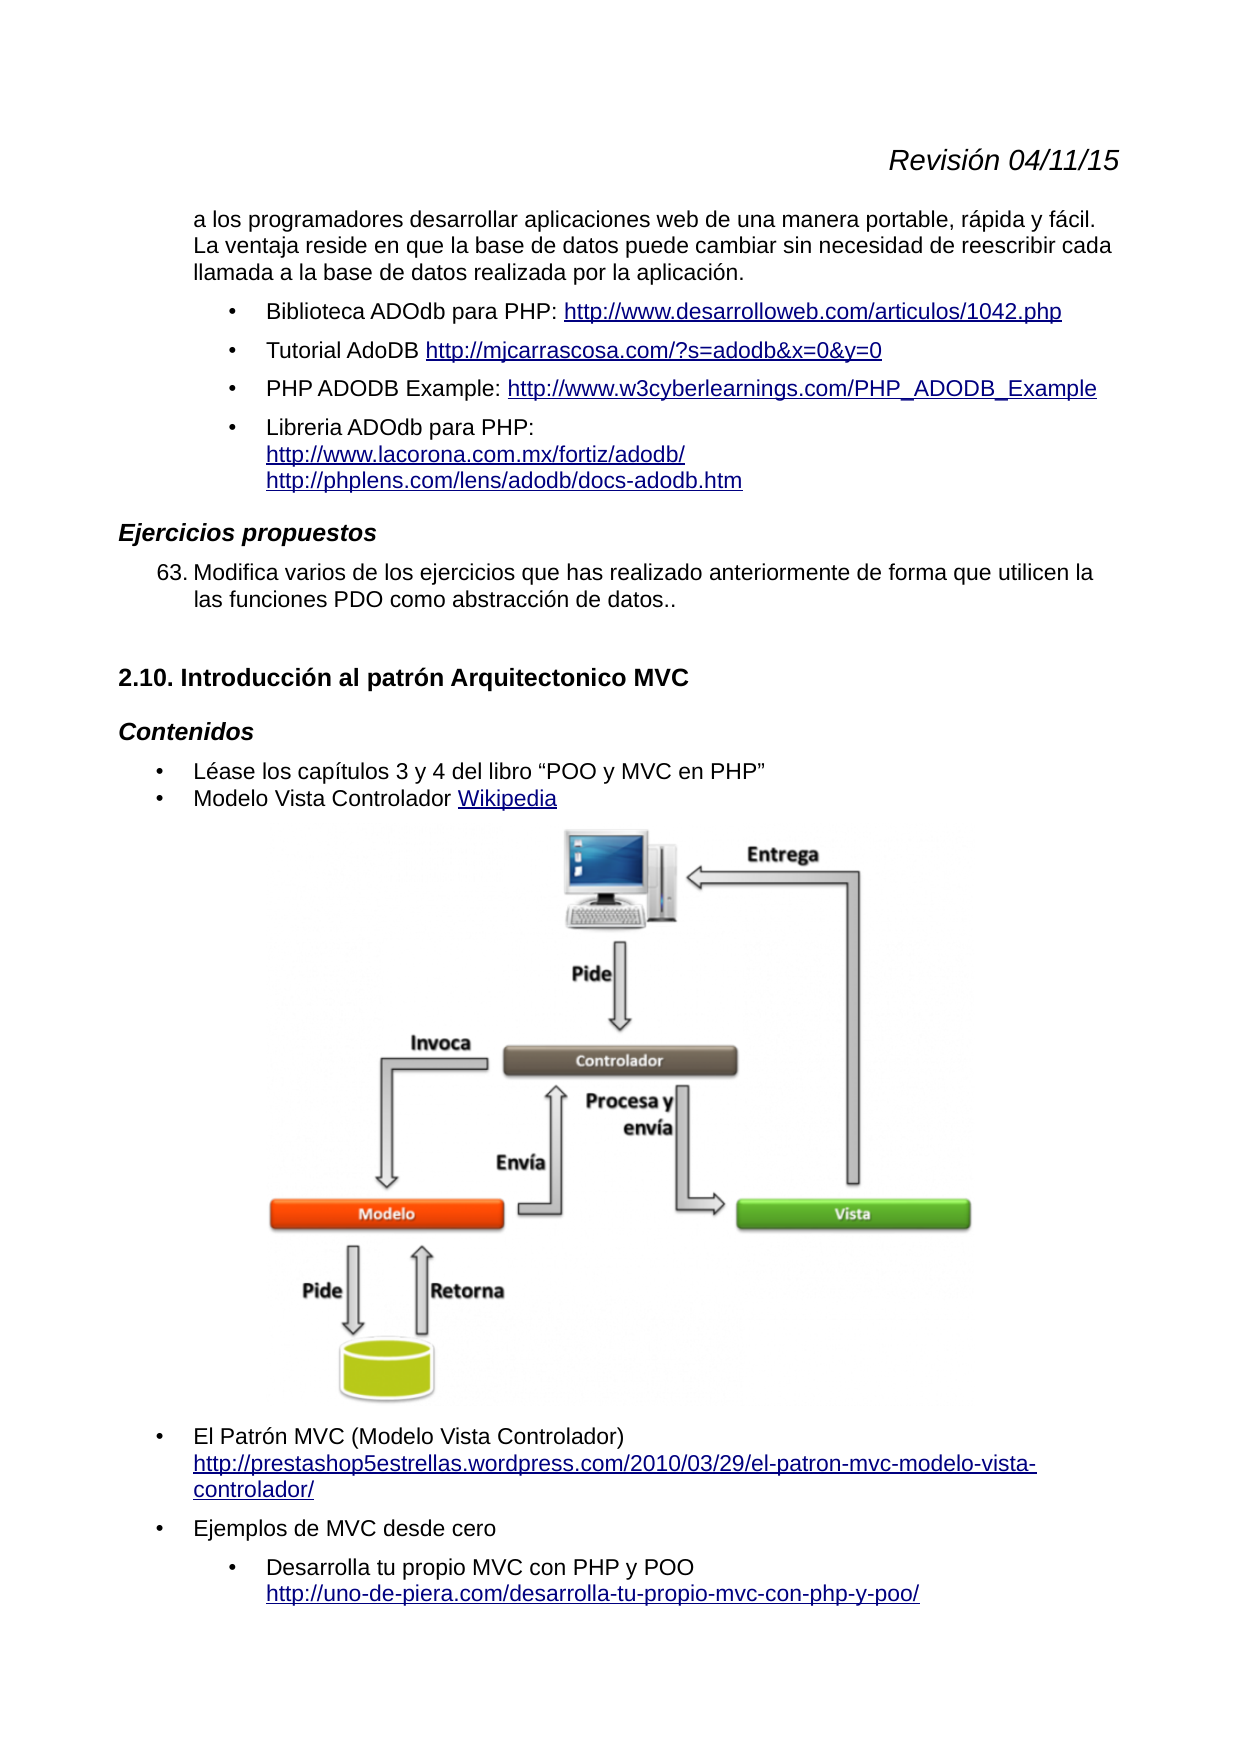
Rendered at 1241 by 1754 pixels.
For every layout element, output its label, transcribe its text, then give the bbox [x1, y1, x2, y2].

subtitle Ejercicios propuestos [118, 518, 1122, 547]
list a los programadores desarrollar aplicaciones web de una manera portable, rápida y fácil. La ventaja reside en que la base de datos puede cambiar sin necesidad de reescribir cada llamada a la base de datos realizada por la aplicación. [156, 206, 1122, 285]
list Biblioteca ADOdb para PHP: http://www.desarrolloweb.com/articulos/1042.php [228, 298, 1122, 324]
subtitle Contenidos [118, 717, 1122, 746]
list PHP ADODB Example: http://www.w3cyberlearnings.com/PHP_ADODB_Example [228, 375, 1122, 402]
list Libreria ADOdb para PHP: http://www.lacorona.com.mx/fortiz/adodb/ http://phplens.com/lens/adodb/docs-adodb.htm [228, 414, 1122, 493]
subtitle 2.10. Introducción al patrón Arquitectonico MVC [118, 663, 1122, 692]
picture [265, 823, 975, 1406]
list Léase los capítulos 3 y 4 del libro “POO y MVC en PHP” [156, 758, 1122, 784]
list Tutorial AdoDB http://mjcarrascosa.com/?s=adodb&x=0&y=0 [228, 337, 1122, 363]
list Desarrolla tu propio MVC con PHP y POO http://uno-de-piera.com/desarrolla-tu-propio-mvc-con-php-y-poo/ [228, 1553, 1122, 1606]
list Ejemplos de MVC desde cero [156, 1515, 1122, 1541]
list Modelo Vista Controlador Wikipedia [156, 784, 1122, 811]
list Modifica varios de los ejercicios que has realizado anteriormente de forma que utilicen la las funciones PDO como abstracción de datos.. [156, 559, 1122, 612]
list El Patrón MVC (Modelo Vista Controlador) http://prestashop5estrellas.wordpress.com/2010/03/29/el-patron-mvc-modelo-vista-controlador/ [156, 1423, 1122, 1502]
